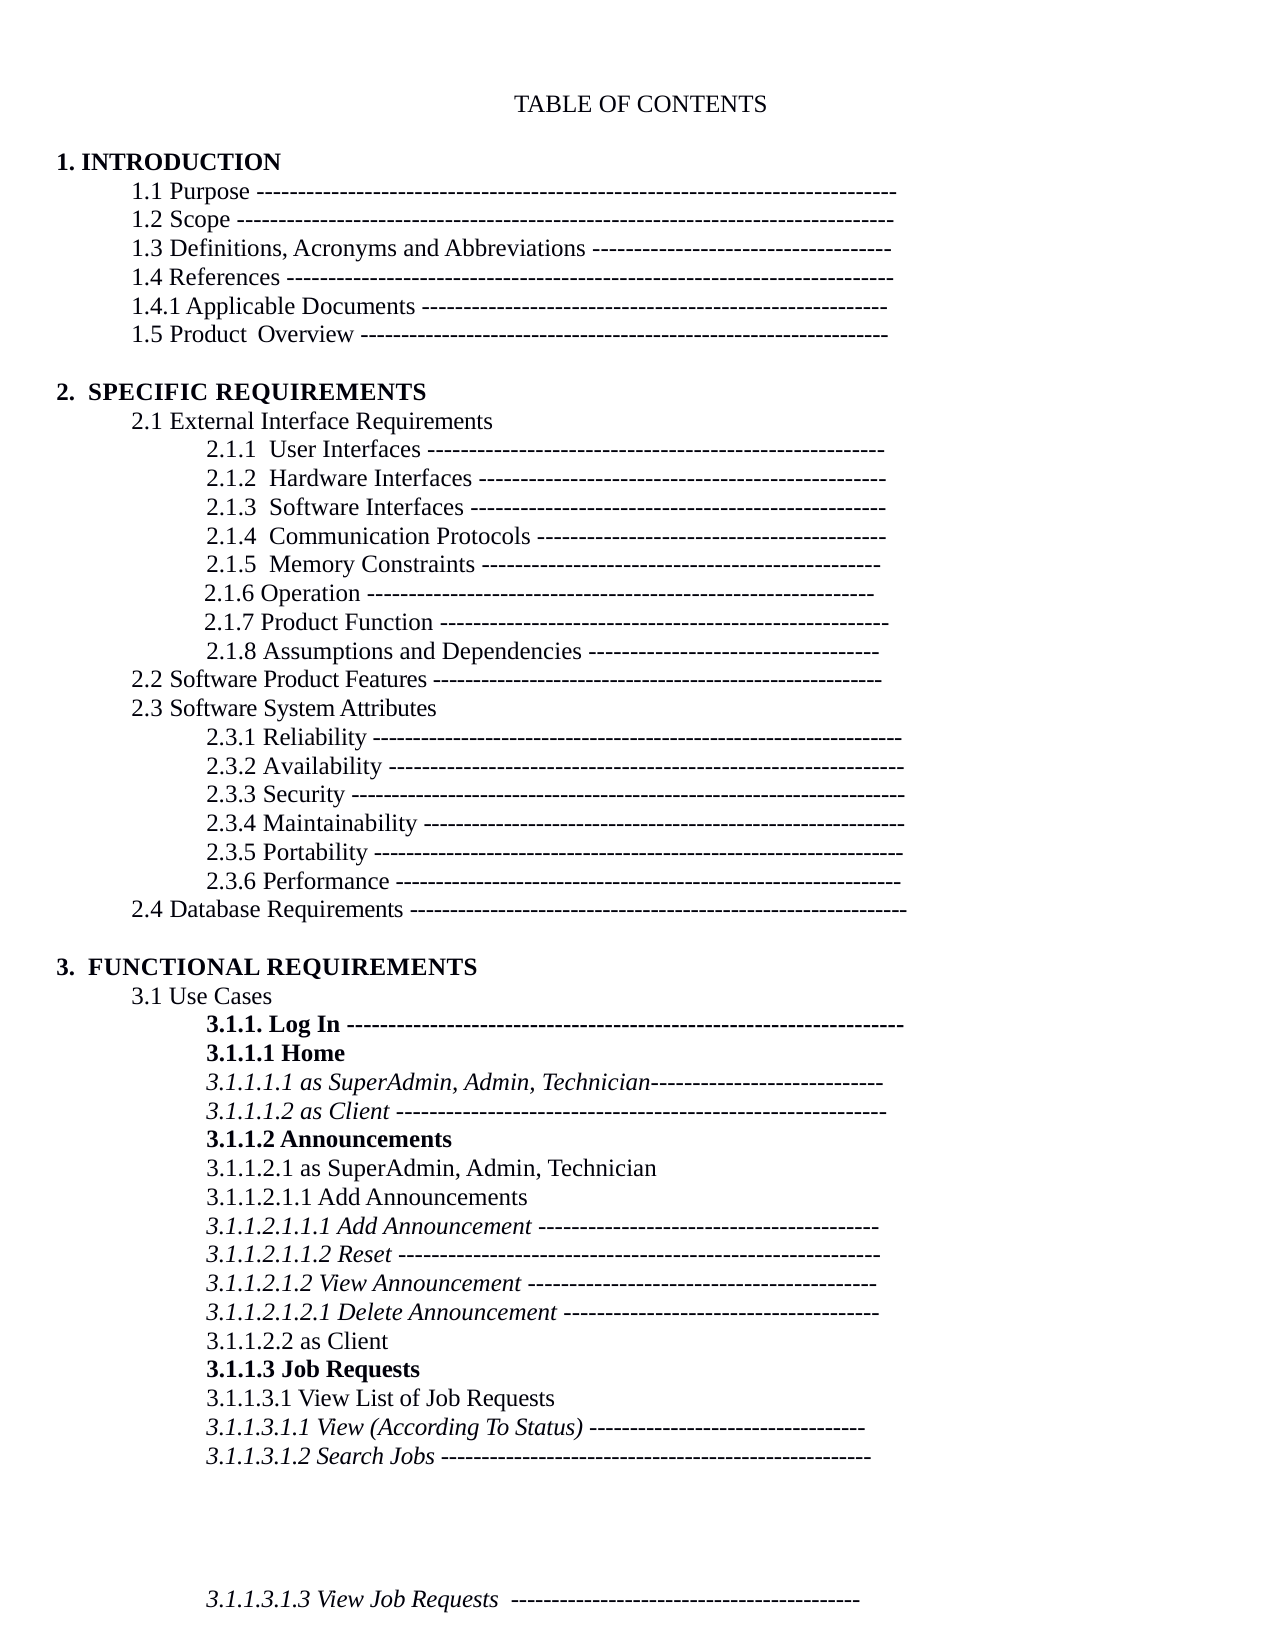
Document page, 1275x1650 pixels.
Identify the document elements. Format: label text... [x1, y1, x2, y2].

text 1.4.1 Applicable Documents -------------------------------------------------------- [56, 291, 1225, 319]
text 2.3.4 Maintainability ------------------------------------------------------------ [56, 808, 1225, 837]
text 2.1.1 User Interfaces ------------------------------------------------------- [56, 434, 1225, 463]
text 3.1.1.2.1.2 View Announcement ------------------------------------------ [56, 1268, 1225, 1297]
text 2. SPECIFIC REQUIREMENTS [56, 377, 1225, 406]
text 1.2 Scope ------------------------------------------------------------------------------- [56, 204, 1225, 233]
text 3.1.1.1 Home [56, 1038, 1225, 1067]
text 3.1.1.1.2 as Client ----------------------------------------------------------- [56, 1096, 1225, 1124]
text 3.1.1.3.1.3 View Job Requests ------------------------------------------- [56, 1584, 1225, 1613]
text 2.3.2 Availability -------------------------------------------------------------- [56, 751, 1225, 779]
text 2.3.3 Security --------------------------------------------------------------------- [56, 779, 1225, 808]
text 1.3 Definitions, Acronyms and Abbreviations ------------------------------------ [56, 233, 1225, 262]
text 2.1.5 Memory Constraints ------------------------------------------------ [56, 549, 1225, 578]
text 3.1.1.2 Announcements [56, 1124, 1225, 1153]
text 3.1.1.1.1 as SuperAdmin, Admin, Technician---------------------------- [56, 1067, 1225, 1096]
text 2.3.6 Performance --------------------------------------------------------------- [56, 866, 1225, 894]
text 1.1 Purpose ----------------------------------------------------------------------------- [56, 176, 1225, 204]
text 3.1.1.3.1 View List of Job Requests [56, 1383, 1225, 1412]
text 1.4 References ------------------------------------------------------------------------- [56, 262, 1225, 291]
text 2.3.5 Portability ------------------------------------------------------------------ [56, 837, 1225, 866]
text 2.1.2 Hardware Interfaces ------------------------------------------------- [56, 463, 1225, 492]
text 3.1.1.3 Job Requests [56, 1354, 1225, 1383]
text 3.1.1.2.1 as SuperAdmin, Admin, Technician [56, 1153, 1225, 1182]
text 2.1 External Interface Requirements [56, 406, 1225, 434]
text 3.1.1.2.1.1.1 Add Announcement ----------------------------------------- [56, 1211, 1225, 1239]
text 3. FUNCTIONAL REQUIREMENTS [56, 952, 1225, 981]
text 2.2 Software Product Features -------------------------------------------------------- [56, 664, 1225, 693]
text 2.4 Database Requirements -------------------------------------------------------------- [56, 894, 1225, 923]
text 2.1.3 Software Interfaces -------------------------------------------------- [56, 492, 1225, 521]
text 3.1.1.3.1.2 Search Jobs ----------------------------------------------------- [56, 1441, 1225, 1469]
text 2.3 Software System Attributes [56, 693, 1225, 722]
text 1.5 Product Overview ----------------------------------------------------------------- [56, 319, 1225, 348]
text 3.1.1.2.1.1.2 Reset ---------------------------------------------------------- [56, 1239, 1225, 1268]
text 3.1.1.2.1.2.1 Delete Announcement -------------------------------------- [56, 1297, 1225, 1326]
text TABLE OF CONTENTS [56, 89, 1225, 118]
text 3.1.1. Log In ------------------------------------------------------------------- [56, 1009, 1260, 1038]
text 3.1.1.2.1.1 Add Announcements [9, 1182, 1225, 1211]
text 3.1 Use Cases [56, 981, 1225, 1009]
text 1. INTRODUCTION [56, 147, 1225, 176]
text 2.1.7 Product Function ------------------------------------------------------ [130, 607, 1225, 636]
text 2.1.8 Assumptions and Dependencies ----------------------------------- [56, 636, 1225, 664]
text 2.1.4 Communication Protocols ------------------------------------------ [56, 521, 1225, 549]
text 2.1.6 Operation ------------------------------------------------------------- [130, 578, 1225, 607]
text 3.1.1.2.2 as Client [56, 1326, 1225, 1354]
text 3.1.1.3.1.1 View (According To Status) ---------------------------------- [56, 1412, 1225, 1441]
text 2.3.1 Reliability ------------------------------------------------------------------ [56, 722, 1225, 751]
